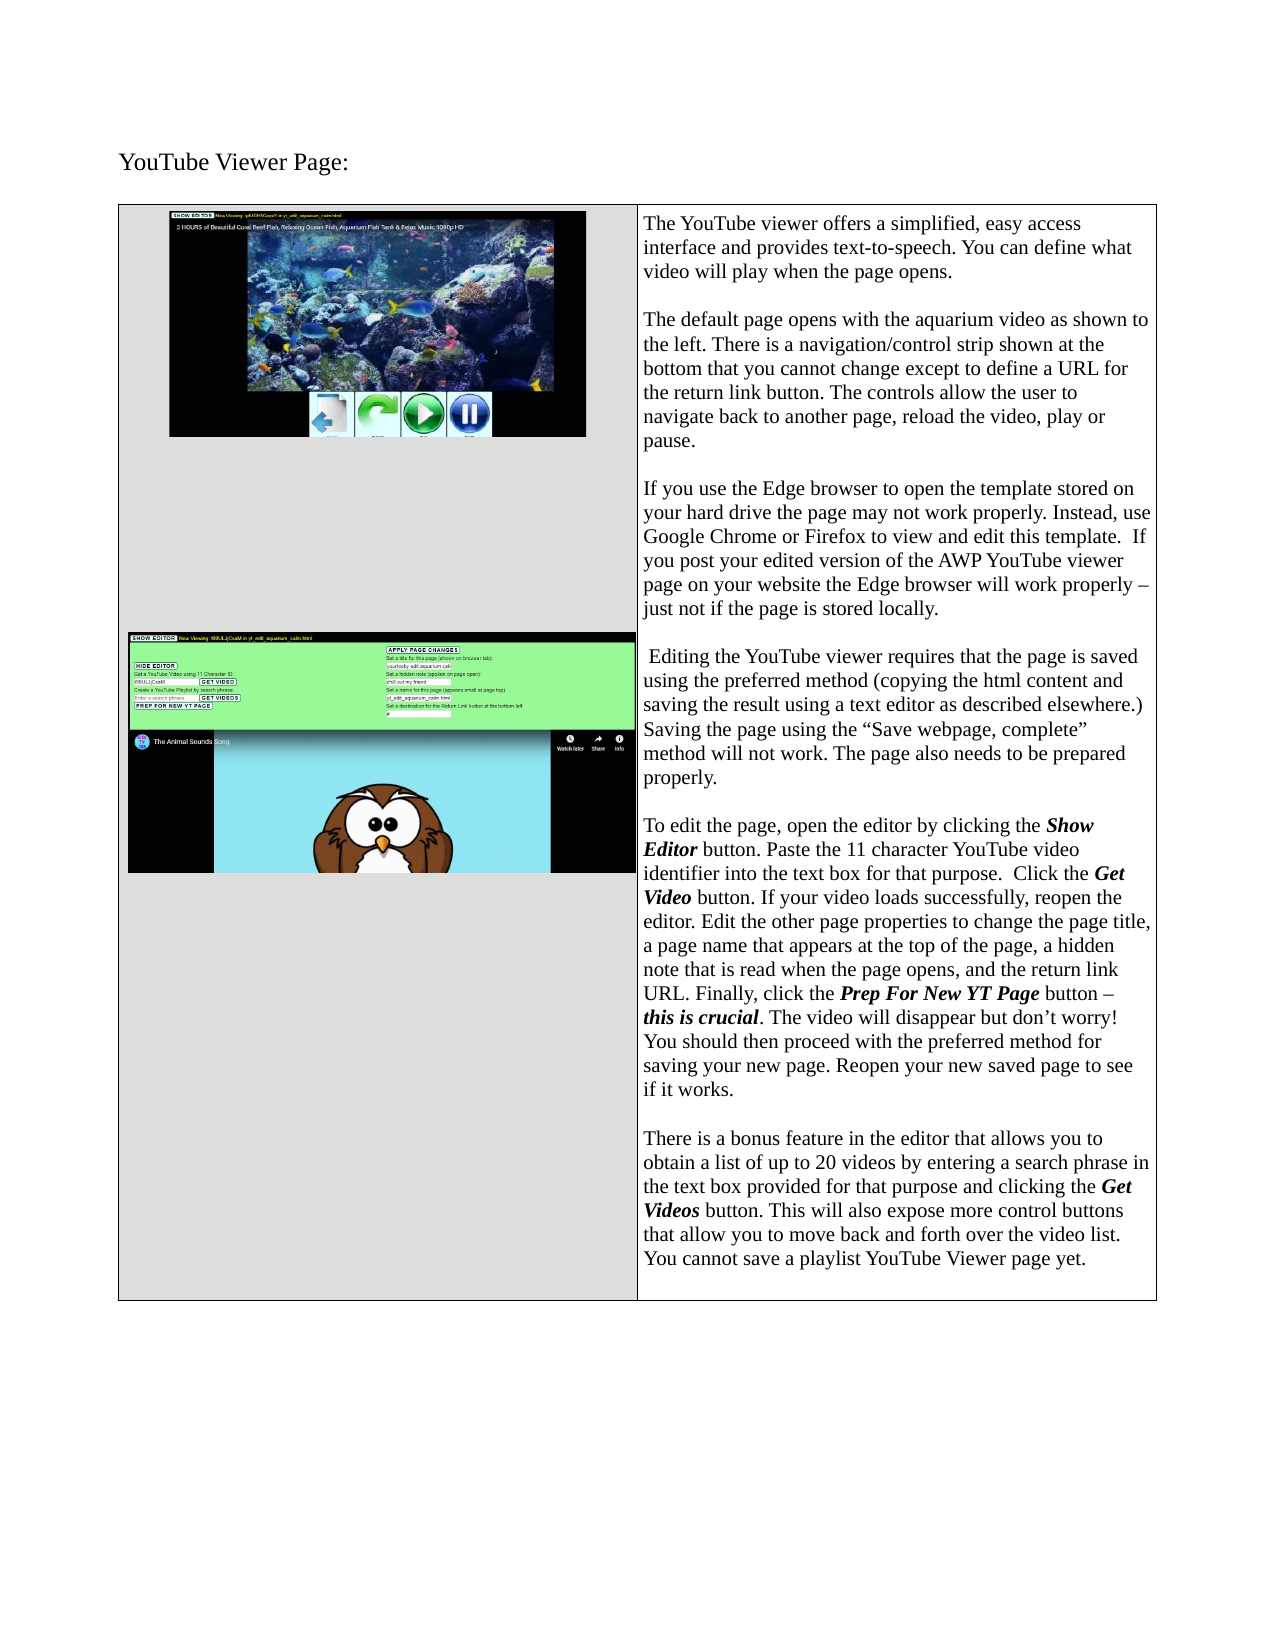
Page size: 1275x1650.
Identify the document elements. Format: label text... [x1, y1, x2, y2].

table_header [119, 205, 637, 1300]
picture [169, 211, 587, 437]
table_header The YouTube viewer offers a simplified, easy access interface and provides text-to-speech. You can define what video will play when the page opens. The default page opens with the aquarium video as shown to the left. There is a navigation/control strip shown at the bottom that you cannot change except to define a URL for the return link button. The controls allow the user to navigate back to another page, reload the video, play or pause. If you use the Edge browser to open the template stored on your hard drive the page may not work properly. Instead, use Google Chrome or Firefox to view and edit this template. If you post your edited version of the AWP YouTube viewer page on your website the Edge browser will work properly – just not if the page is stored locally. Editing the YouTube viewer requires that the page is saved using the preferred method (copying the html content and saving the result using a text editor as described elsewhere.) Saving the page using the “Save webpage, complete” method will not work. The page also needs to be prepared properly. To edit the page, open the editor by clicking the Show Editor button. Paste the 11 character YouTube video identifier into the text box for that purpose. Click the Get Video button. If your video loads successfully, reopen the editor. Edit the other page properties to change the page title, a page name that appears at the top of the page, a hidden note that is read when the page opens, and the return link URL. Finally, click the Prep For New YT Page button – this is crucial. The video will disappear but don’t worry! You should then proceed with the preferred method for saving your new page. Reopen your new saved page to see if it works. There is a bonus feature in the editor that allows you to obtain a list of up to 20 videos by entering a search phrase in the text box provided for that purpose and clicking the Get Videos button. This will also expose more control buttons that allow you to move back and forth over the video list. You cannot save a playlist YouTube Viewer page yet. [638, 205, 1156, 1300]
picture [128, 632, 636, 873]
text YouTube Viewer Page: [118, 147, 1157, 176]
